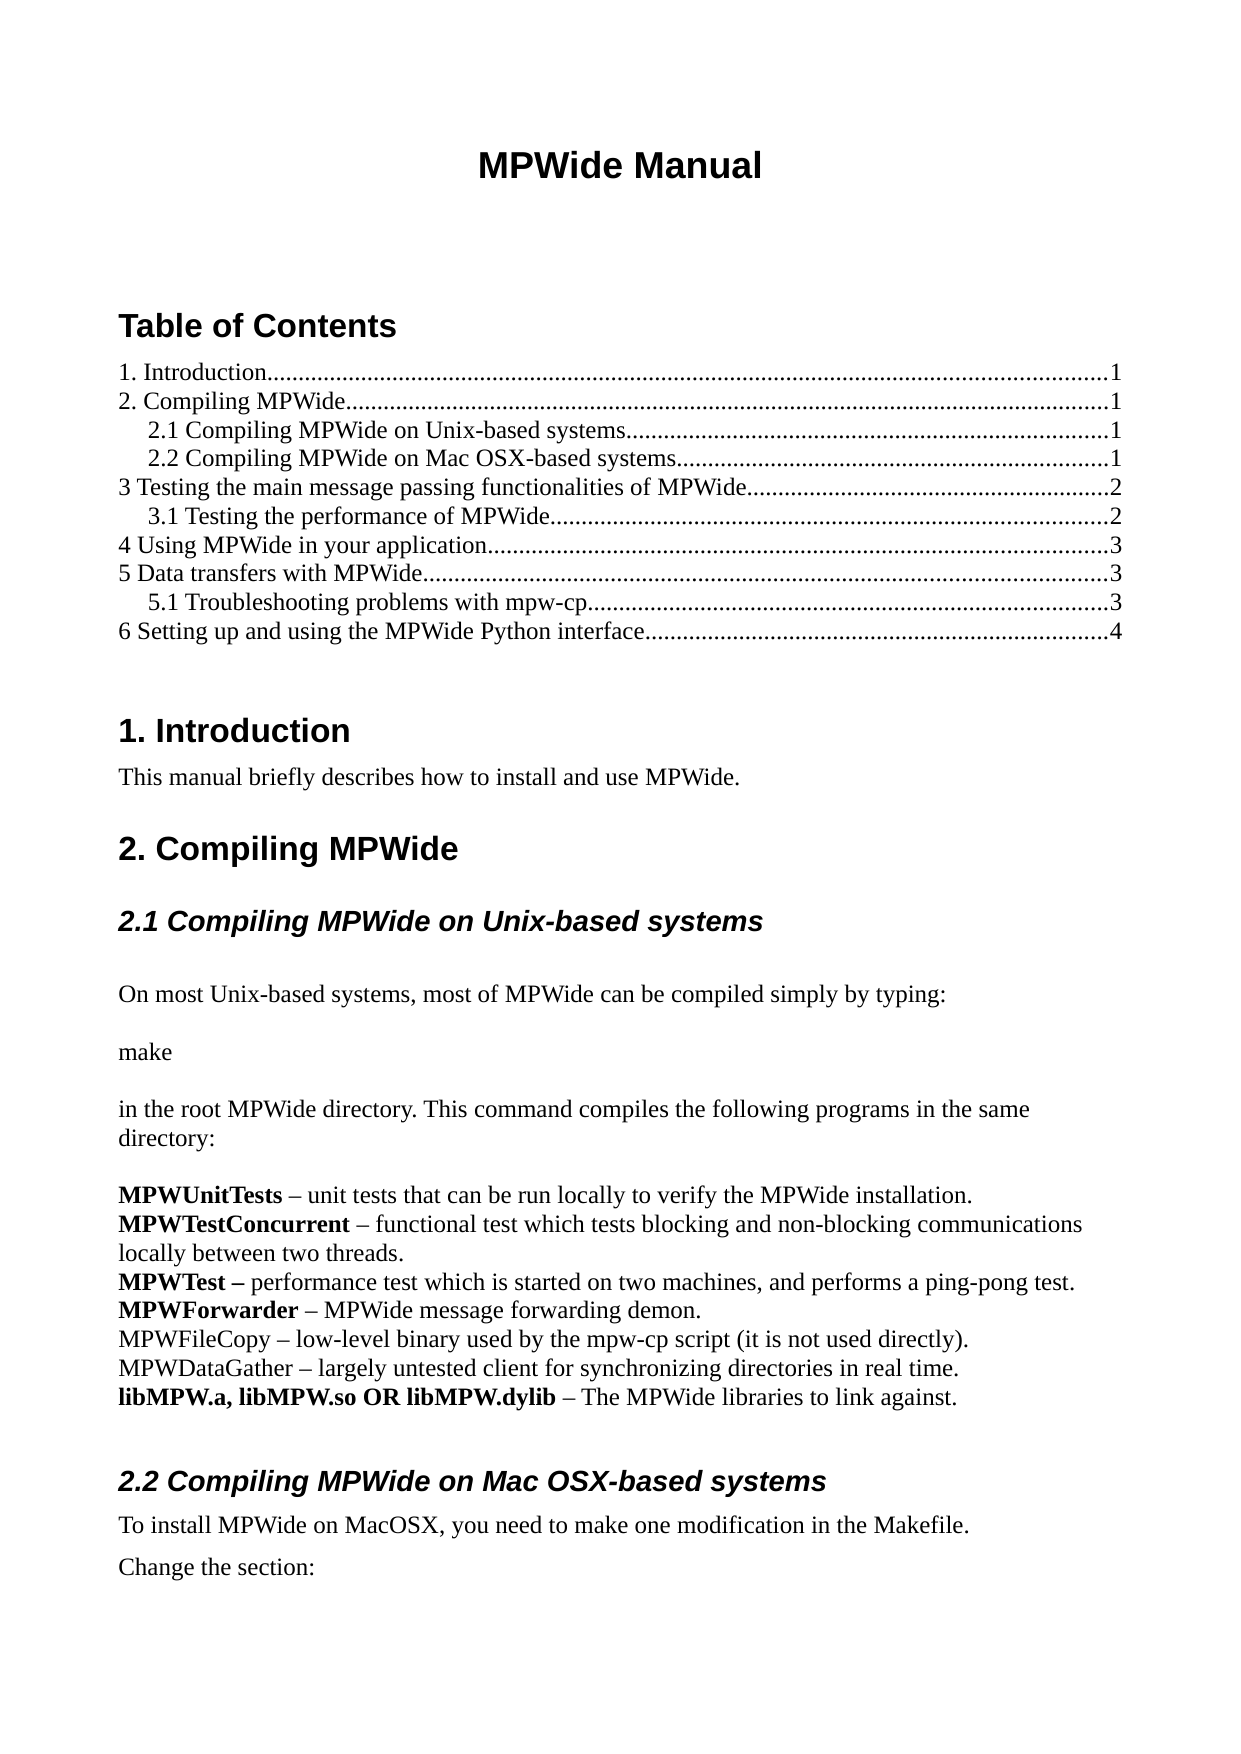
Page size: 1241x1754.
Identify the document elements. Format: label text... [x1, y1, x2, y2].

text 2. Compiling MPWide 1 [118, 386, 1122, 415]
subtitle Table of Contents [118, 306, 1122, 345]
text 3 Testing the main message passing functionalities of MPWide 2 [118, 472, 1122, 501]
subtitle 1. Introduction [118, 711, 1122, 749]
text MPWForwarder – MPWide message forwarding demon. [118, 1296, 1122, 1324]
text 1. Introduction 1 [118, 357, 1122, 386]
title MPWide Manual [118, 143, 1122, 186]
text This manual briefly describes how to install and use MPWide. [118, 762, 1122, 791]
text 2.2 Compiling MPWide on Mac OSX-based systems 1 [148, 443, 1122, 472]
subtitle 2. Compiling MPWide [118, 828, 1122, 867]
text 5.1 Troubleshooting problems with mpw-cp 3 [148, 587, 1122, 616]
text 5 Data transfers with MPWide 3 [118, 558, 1122, 587]
subtitle 2.2 Compiling MPWide on Mac OSX-based systems [118, 1464, 1122, 1498]
text MPWFileCopy – low-level binary used by the mpw-cp script (it is not used directly). [118, 1324, 1122, 1353]
text On most Unix-based systems, most of MPWide can be compiled simply by typing: [118, 979, 1122, 1008]
text 2.1 Compiling MPWide on Unix-based systems 1 [148, 415, 1122, 443]
text MPWUnitTests – unit tests that can be run locally to verify the MPWide installation. [118, 1181, 1122, 1209]
text MPWTestConcurrent – functional test which tests blocking and non-blocking communications locally between two threads. [118, 1209, 1122, 1267]
text 4 Using MPWide in your application 3 [118, 530, 1122, 558]
text make [118, 1037, 1122, 1066]
text 6 Setting up and using the MPWide Python interface 4 [118, 616, 1122, 645]
text MPWTest – performance test which is started on two machines, and performs a ping-pong test. [118, 1267, 1122, 1296]
text libMPW.a, libMPW.so OR libMPW.dylib – The MPWide libraries to link against. [118, 1382, 1122, 1411]
subtitle 2.1 Compiling MPWide on Unix-based systems [118, 904, 1122, 938]
text in the root MPWide directory. This command compiles the following programs in the same directory: [118, 1094, 1122, 1152]
text To install MPWide on MacOSX, you need to make one modification in the Makefile. [118, 1510, 1122, 1539]
text MPWDataGather – largely untested client for synchronizing directories in real time. [118, 1353, 1122, 1382]
text Change the section: [118, 1552, 1122, 1580]
text 3.1 Testing the performance of MPWide 2 [148, 501, 1122, 530]
